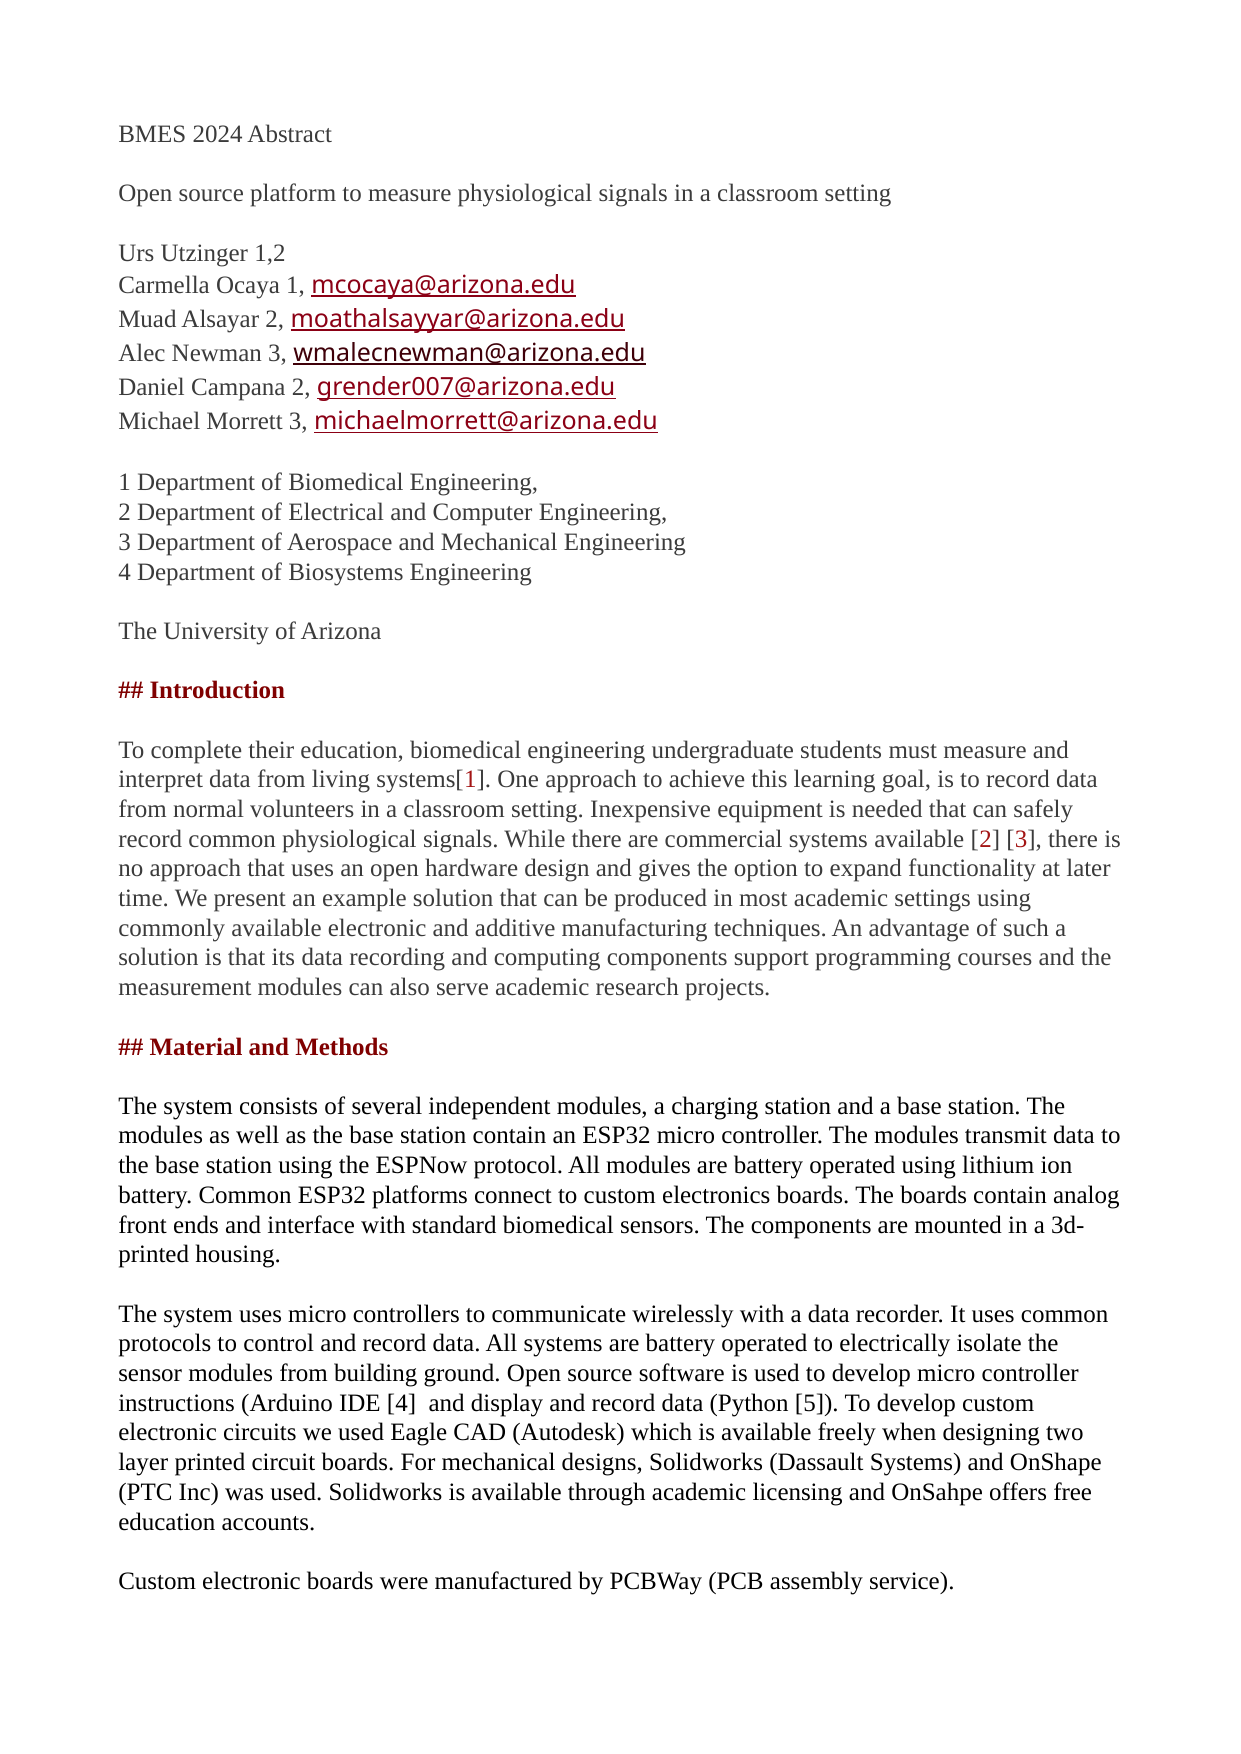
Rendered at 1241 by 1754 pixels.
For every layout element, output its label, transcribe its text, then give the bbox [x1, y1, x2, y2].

text The system uses micro controllers to communicate wirelessly with a data recorder. It uses common protocols to control and record data. All systems are battery operated to electrically isolate the sensor modules from building ground. Open source software is used to develop micro controller instructions (Arduino IDE [4] and display and record data (Python [5]). To develop custom electronic circuits we used Eagle CAD (Autodesk) which is available freely when designing two layer printed circuit boards. For mechanical designs, Solidworks (Dassault Systems) and OnShape (PTC Inc) was used. Solidworks is available through academic licensing and OnSahpe offers free education accounts. [118, 1298, 1122, 1535]
text 1 Department of Biomedical Engineering, [118, 467, 1122, 496]
text ## Introduction [118, 674, 1122, 704]
text Michael Morrett 3, michaelmorrett@arizona.edu [118, 403, 1122, 437]
text To complete their education, biomedical engineering undergraduate students must measure and interpret data from living systems[1]. One approach to achieve this learning goal, is to record data from normal volunteers in a classroom setting. Inexpensive equipment is needed that can safely record common physiological signals. While there are commercial systems available [2] [3], there is no approach that uses an open hardware design and gives the option to expand functionality at later time. We present an example solution that can be produced in most academic settings using commonly available electronic and additive manufacturing techniques. An advantage of such a solution is that its data recording and computing components support programming courses and the measurement modules can also serve academic research projects. [118, 734, 1122, 1001]
text Open source platform to measure physiological signals in a classroom setting [118, 177, 1122, 207]
text 4 Department of Biosystems Engineering [118, 556, 1122, 585]
text Daniel Campana 2, grender007@arizona.edu [118, 369, 1122, 403]
text Muad Alsayar 2, moathalsayyar@arizona.edu [118, 301, 1122, 335]
text BMES 2024 Abstract [118, 118, 1122, 148]
text 3 Department of Aerospace and Mechanical Engineering [118, 526, 1122, 556]
text The University of Arizona [118, 615, 1122, 645]
text Alec Newman 3, wmalecnewman@arizona.edu [118, 335, 1122, 369]
text 2 Department of Electrical and Computer Engineering, [118, 496, 1122, 526]
text Urs Utzinger 1,2 [118, 237, 1122, 267]
text Custom electronic boards were manufactured by PCBWay (PCB assembly service). [118, 1565, 1122, 1595]
text The system consists of several independent modules, a charging station and a base station. The modules as well as the base station contain an ESP32 micro controller. The modules transmit data to the base station using the ESPNow protocol. All modules are battery operated using lithium ion battery. Common ESP32 platforms connect to custom electronics boards. The boards contain analog front ends and interface with standard biomedical sensors. The components are mounted in a 3d-printed housing. [118, 1090, 1122, 1268]
text ## Material and Methods [118, 1031, 1122, 1060]
text Carmella Ocaya 1, mcocaya@arizona.edu [118, 267, 1122, 301]
